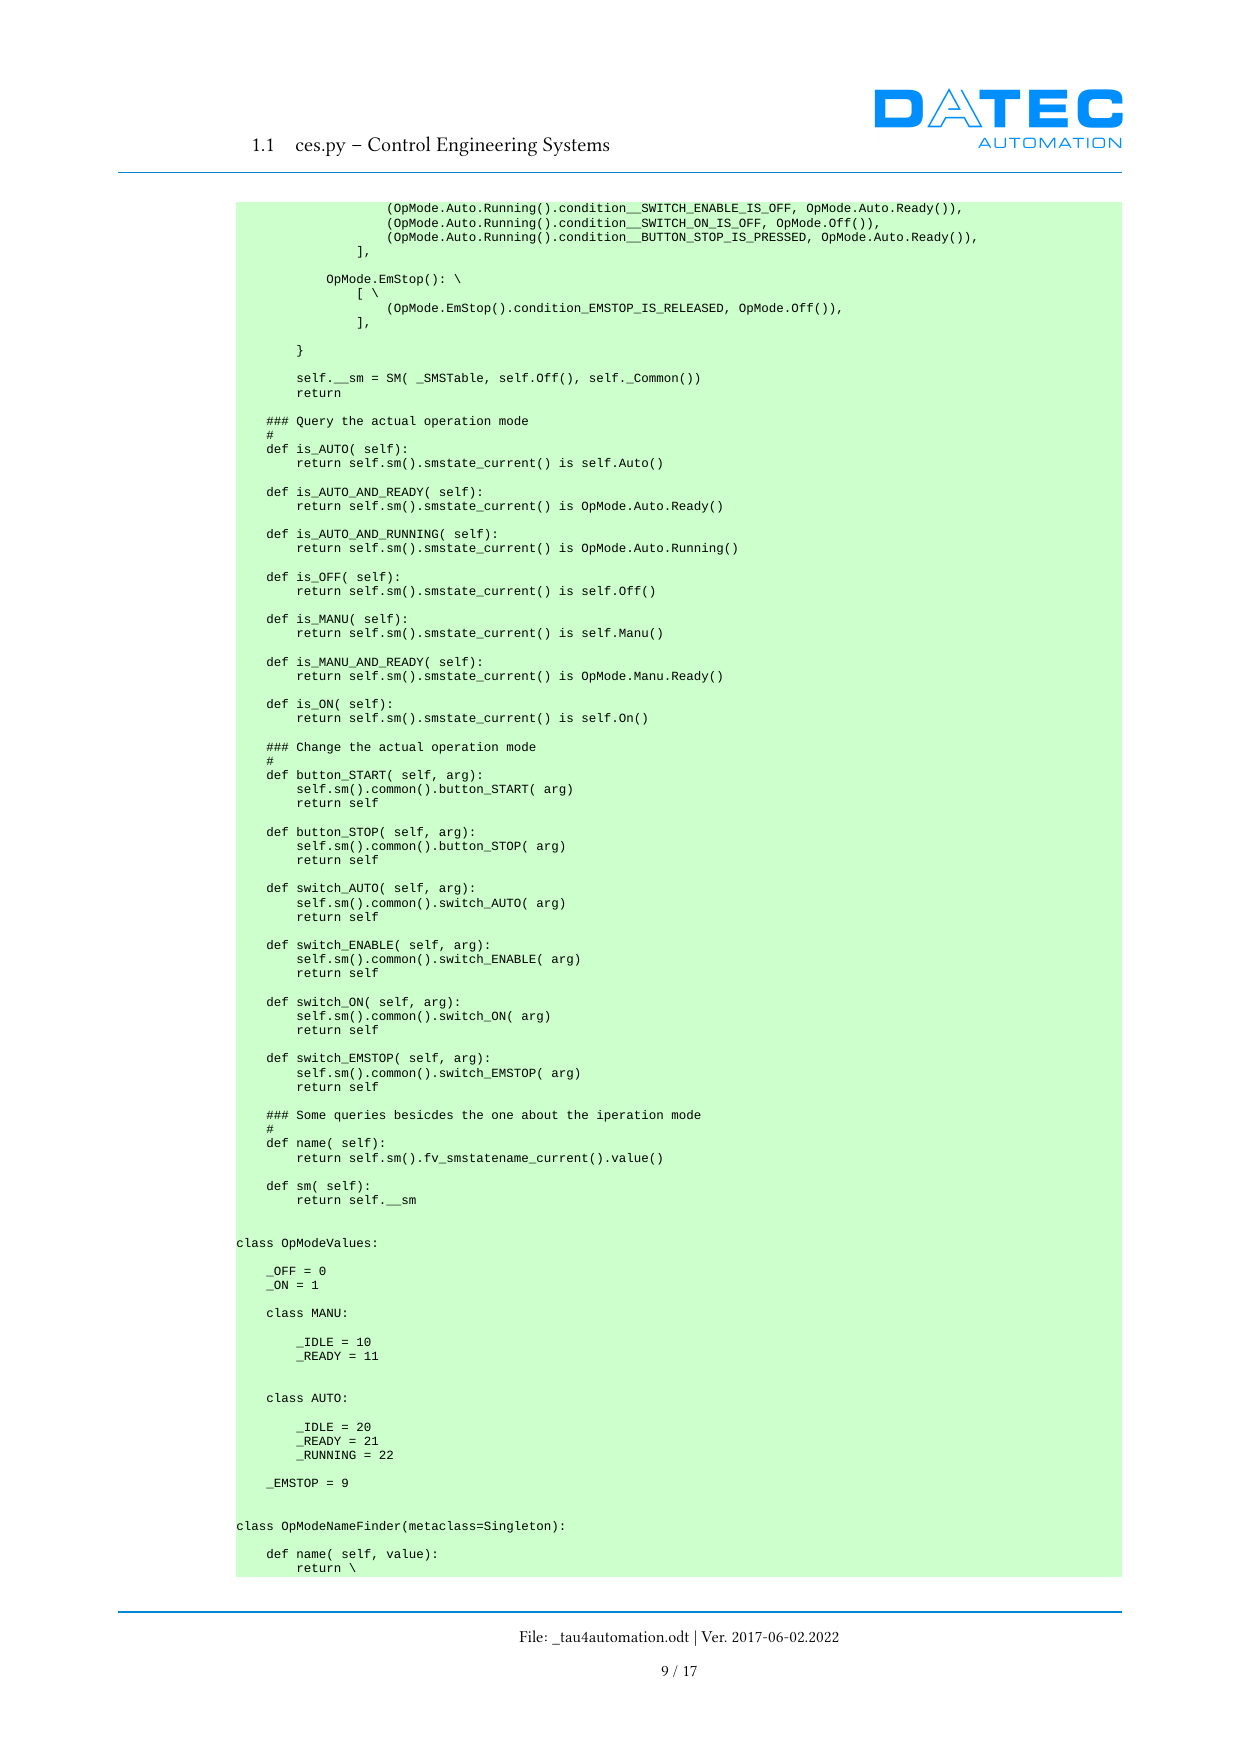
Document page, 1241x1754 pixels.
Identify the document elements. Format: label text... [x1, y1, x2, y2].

text return \ [236, 1562, 1122, 1577]
text return self.sm().smstate_current() is self.On() [236, 712, 1122, 727]
text ], [236, 245, 1122, 259]
text _ON = 1 [236, 1279, 1122, 1293]
text ### Query the actual operation mode [236, 415, 1122, 429]
text def switch_ENABLE( self, arg): [236, 939, 1122, 953]
text self.sm().common().switch_ON( arg) [236, 1010, 1122, 1024]
text (OpMode.Auto.Running().condition__SWITCH_ON_IS_OFF, OpMode.Off()), [236, 217, 1122, 231]
text return self.sm().smstate_current() is self.Manu() [236, 627, 1122, 642]
picture [874, 88, 1123, 148]
text return self.__sm [236, 1194, 1122, 1208]
text def button_STOP( self, arg): [236, 826, 1122, 840]
text return self.sm().smstate_current() is self.Off() [236, 585, 1122, 599]
text # [236, 1123, 1122, 1137]
text _READY = 11 [236, 1350, 1122, 1364]
text self.sm().common().switch_AUTO( arg) [236, 897, 1122, 911]
text return [236, 387, 1122, 401]
text def is_OFF( self): [236, 571, 1122, 585]
text ### Change the actual operation mode [236, 741, 1122, 755]
text (OpMode.Auto.Running().condition__SWITCH_ENABLE_IS_OFF, OpMode.Auto.Ready()), [236, 202, 1122, 217]
text return self.sm().smstate_current() is OpMode.Auto.Ready() [236, 500, 1122, 514]
text (OpMode.Auto.Running().condition__BUTTON_STOP_IS_PRESSED, OpMode.Auto.Ready()), [236, 231, 1122, 245]
text def sm( self): [236, 1180, 1122, 1194]
text } [236, 344, 1122, 358]
text class AUTO: [236, 1392, 1122, 1407]
text return self [236, 797, 1122, 812]
text return self.sm().smstate_current() is OpMode.Manu.Ready() [236, 670, 1122, 684]
text self.sm().common().switch_EMSTOP( arg) [236, 1067, 1122, 1081]
text return self.sm().smstate_current() is self.Auto() [236, 457, 1122, 472]
text # [236, 429, 1122, 443]
text _IDLE = 10 [236, 1336, 1122, 1350]
text self.__sm = SM( _SMSTable, self.Off(), self._Common()) [236, 372, 1122, 387]
text class OpModeNameFinder(metaclass=Singleton): [236, 1520, 1122, 1534]
text _READY = 21 [236, 1435, 1122, 1449]
text def is_MANU( self): [236, 613, 1122, 627]
text # [236, 755, 1122, 769]
text return self [236, 1081, 1122, 1095]
text [ \ [236, 287, 1122, 302]
text return self [236, 911, 1122, 925]
text def switch_EMSTOP( self, arg): [236, 1052, 1122, 1067]
text def is_AUTO( self): [236, 443, 1122, 457]
text def name( self, value): [236, 1548, 1122, 1562]
text class MANU: [236, 1307, 1122, 1322]
text def switch_AUTO( self, arg): [236, 882, 1122, 897]
text return self [236, 967, 1122, 982]
text self.sm().common().button_STOP( arg) [236, 840, 1122, 854]
text OpMode.EmStop(): \ [236, 273, 1122, 287]
text class OpModeValues: [236, 1237, 1122, 1251]
text def is_AUTO_AND_READY( self): [236, 486, 1122, 500]
text self.sm().common().switch_ENABLE( arg) [236, 953, 1122, 967]
text self.sm().common().button_START( arg) [236, 783, 1122, 797]
text def is_MANU_AND_READY( self): [236, 656, 1122, 670]
text (OpMode.EmStop().condition_EMSTOP_IS_RELEASED, OpMode.Off()), [236, 302, 1122, 316]
text _RUNNING = 22 [236, 1449, 1122, 1463]
text return self [236, 854, 1122, 868]
text return self.sm().fv_smstatename_current().value() [236, 1152, 1122, 1166]
text def name( self): [236, 1137, 1122, 1152]
text ### Some queries besicdes the one about the iperation mode [236, 1109, 1122, 1123]
text def is_ON( self): [236, 698, 1122, 712]
text return self.sm().smstate_current() is OpMode.Auto.Running() [236, 542, 1122, 557]
text def button_START( self, arg): [236, 769, 1122, 783]
text def is_AUTO_AND_RUNNING( self): [236, 528, 1122, 542]
text def switch_ON( self, arg): [236, 996, 1122, 1010]
text _OFF = 0 [236, 1265, 1122, 1279]
text _EMSTOP = 9 [236, 1477, 1122, 1492]
text _IDLE = 20 [236, 1421, 1122, 1435]
text ], [236, 316, 1122, 330]
text return self [236, 1024, 1122, 1038]
